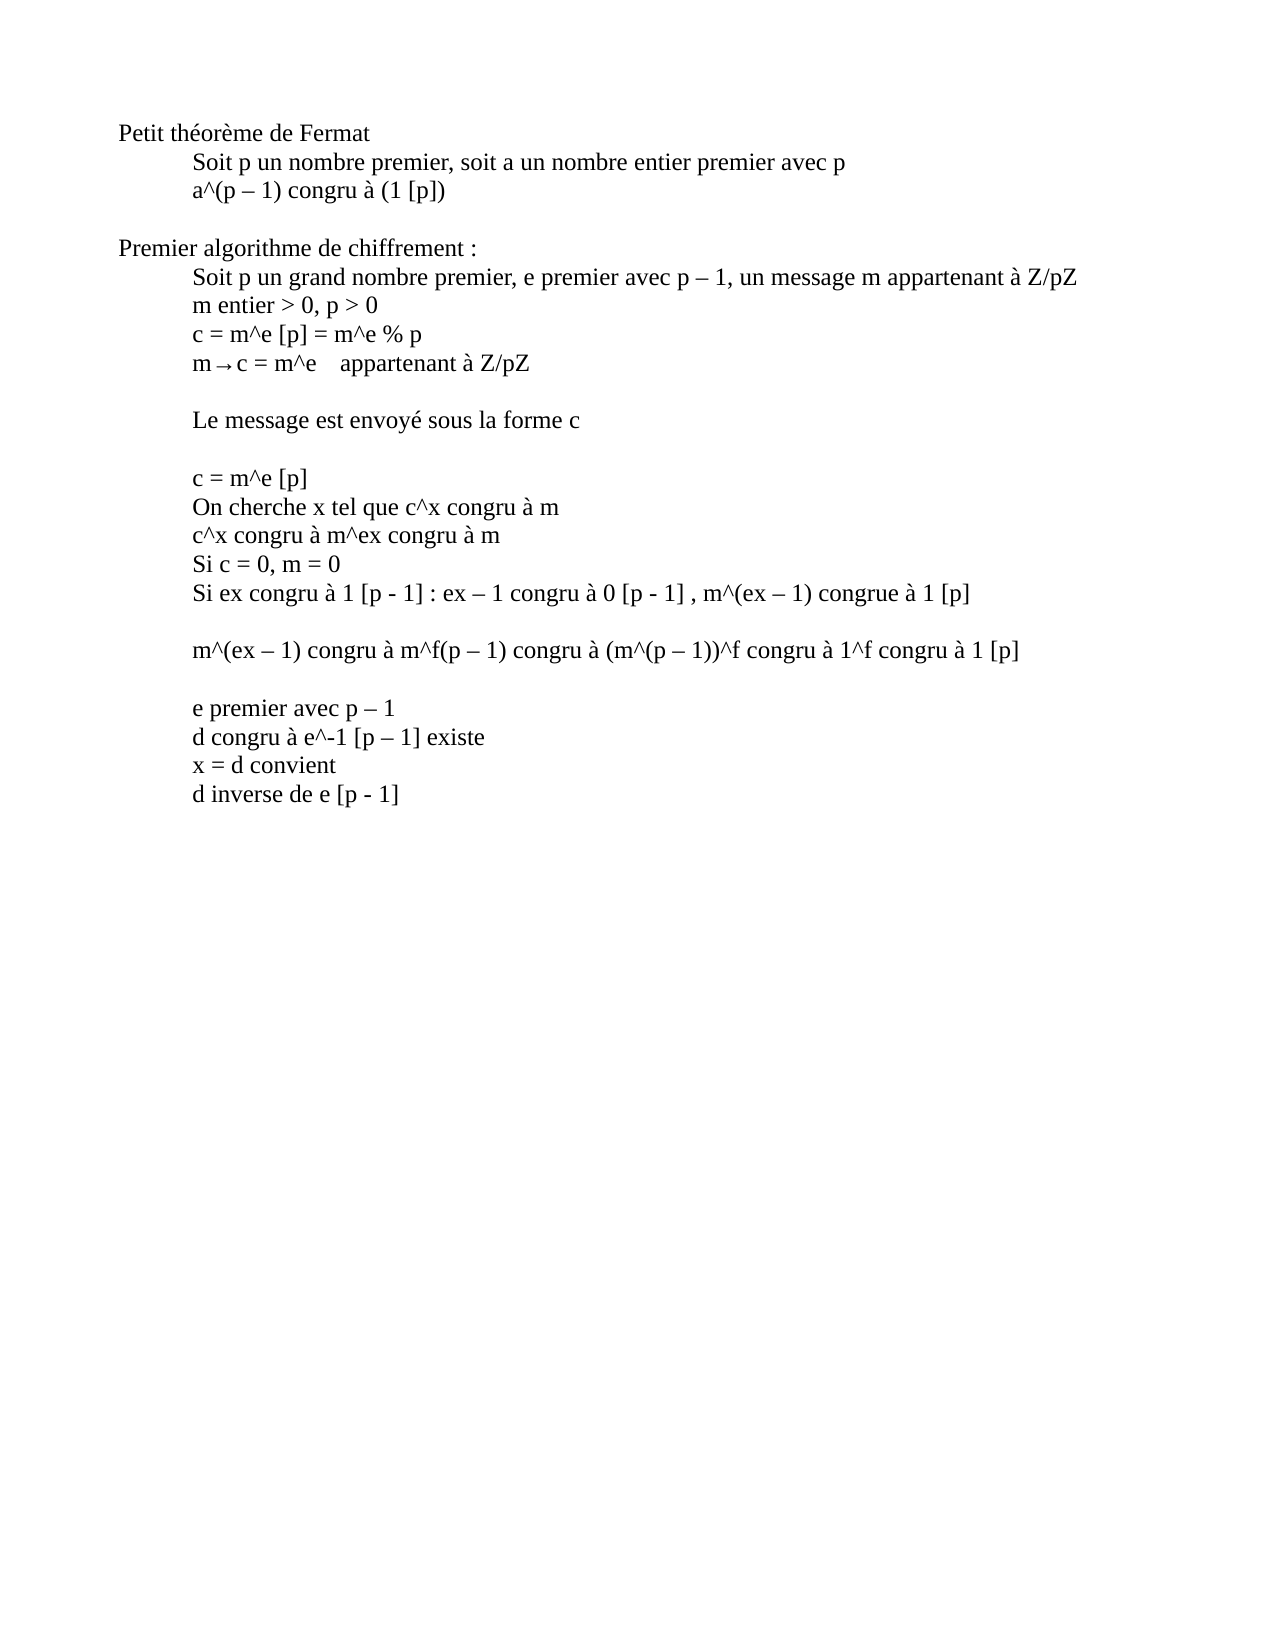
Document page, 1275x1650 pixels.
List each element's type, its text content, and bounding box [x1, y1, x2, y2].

text d inverse de e [p - 1] [118, 779, 1157, 808]
text c = m^e [p] = m^e % p [118, 319, 1157, 348]
text Si c = 0, m = 0 [118, 549, 1157, 578]
text Soit p un grand nombre premier, e premier avec p – 1, un message m appartenant à Z/pZ [118, 262, 1157, 291]
text d congru à e^-1 [p – 1] existe [118, 722, 1157, 751]
text On cherche x tel que c^x congru à m [118, 492, 1157, 521]
text c^x congru à m^ex congru à m [118, 521, 1157, 549]
text Premier algorithme de chiffrement : [118, 233, 1157, 262]
text e premier avec p – 1 [118, 693, 1157, 722]
text m→c = m^e appartenant à Z/pZ [118, 348, 1157, 377]
text Soit p un nombre premier, soit a un nombre entier premier avec p [118, 147, 1157, 176]
text Petit théorème de Fermat [118, 118, 1157, 147]
text Le message est envoyé sous la forme c [118, 406, 1157, 434]
text x = d convient [118, 751, 1157, 779]
text m^(ex – 1) congru à m^f(p – 1) congru à (m^(p – 1))^f congru à 1^f congru à 1 [p] [118, 636, 1157, 664]
text c = m^e [p] [118, 463, 1157, 492]
text m entier > 0, p > 0 [118, 291, 1157, 319]
text a^(p – 1) congru à (1 [p]) [118, 176, 1157, 204]
text Si ex congru à 1 [p - 1] : ex – 1 congru à 0 [p - 1] , m^(ex – 1) congrue à 1 [p] [118, 578, 1157, 607]
